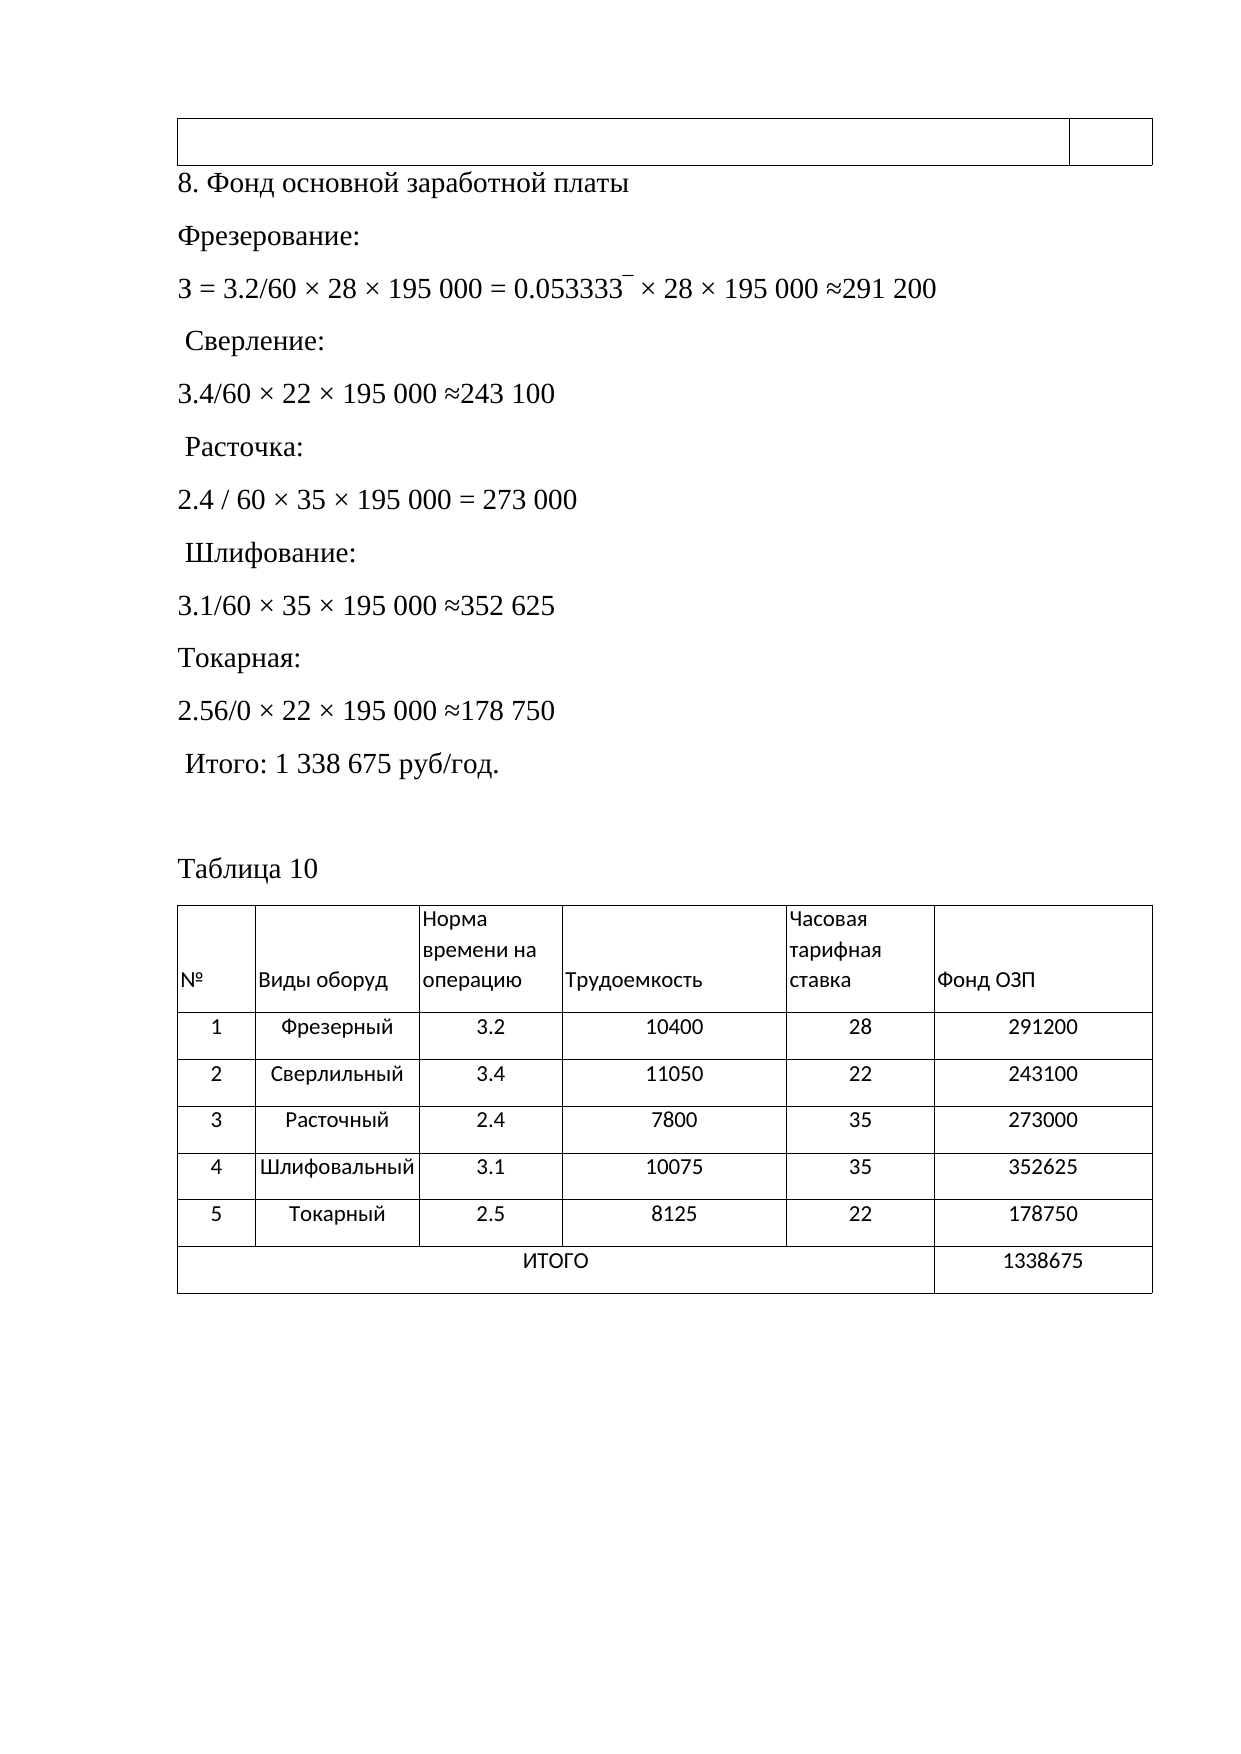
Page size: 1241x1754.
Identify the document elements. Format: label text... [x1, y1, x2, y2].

table_cell 11050 [563, 1060, 786, 1106]
table_cell 352625 [935, 1154, 1152, 1199]
text Шлифование: [177, 535, 1152, 568]
table_cell 178750 [935, 1200, 1152, 1246]
text Расточка: [177, 429, 1152, 463]
table_cell Шлифовальный [256, 1154, 419, 1199]
table_header Фонд ОЗП [935, 906, 1152, 1012]
table_cell 4 [178, 1154, 255, 1199]
table_cell 10400 [563, 1013, 786, 1059]
table_cell 2.5 [420, 1200, 562, 1246]
table_header Норма времени на операцию [420, 906, 562, 1012]
text 3.4/60 × 22 × 195 000 ≈243 100 [177, 376, 1152, 410]
table_cell 3 [178, 1107, 255, 1152]
table_cell 1 [178, 1013, 255, 1059]
table_cell 2 [178, 1060, 255, 1106]
text Токарная: [177, 640, 1152, 674]
table_cell Фрезерный [256, 1013, 419, 1059]
table_cell 291200 [935, 1013, 1152, 1059]
table_cell 5 [178, 1200, 255, 1246]
table_cell 1338675 [935, 1247, 1152, 1293]
text Таблица 10 [177, 852, 1152, 885]
text Сверление: [177, 323, 1152, 357]
text 2.56/0 × 22 × 195 000 ≈178 750 [177, 693, 1152, 727]
table_cell Сверлильный [256, 1060, 419, 1106]
text Итого: 1 338 675 руб/год. [177, 746, 1152, 779]
table_cell 243100 [935, 1060, 1152, 1106]
table_header № [178, 906, 255, 1012]
table_cell ИТОГО [178, 1247, 934, 1293]
text 3.1/60 × 35 × 195 000 ≈352 625 [177, 588, 1152, 621]
table_cell Токарный [256, 1200, 419, 1246]
table_cell 8125 [563, 1200, 786, 1246]
table_cell [1070, 119, 1152, 165]
table_cell 2.4 [420, 1107, 562, 1152]
table_header Трудоемкость [563, 906, 786, 1012]
table_cell [178, 119, 1069, 165]
table_cell 28 [787, 1013, 934, 1059]
table_cell 3.4 [420, 1060, 562, 1106]
table_cell 273000 [935, 1107, 1152, 1152]
text 2.4 / 60 × 35 × 195 000 = 273 000 [177, 482, 1152, 516]
table_header Часовая тарифная ставка [787, 906, 934, 1012]
table_cell 35 [787, 1154, 934, 1199]
text Фрезерование: [177, 218, 1152, 251]
table_header Виды оборуд [256, 906, 419, 1012]
table_cell Расточный [256, 1107, 419, 1152]
table_cell 22 [787, 1200, 934, 1246]
table_cell 35 [787, 1107, 934, 1152]
table_cell 10075 [563, 1154, 786, 1199]
table_cell 3.2 [420, 1013, 562, 1059]
text 8. Фонд основной заработной платы [177, 166, 1152, 199]
table_cell 3.1 [420, 1154, 562, 1199]
text З = 3.2/60 × 28 × 195 000 = 0.053333‾ × 28 × 195 000 ≈291 200 [177, 271, 1152, 304]
table_cell 22 [787, 1060, 934, 1106]
table_cell 7800 [563, 1107, 786, 1152]
